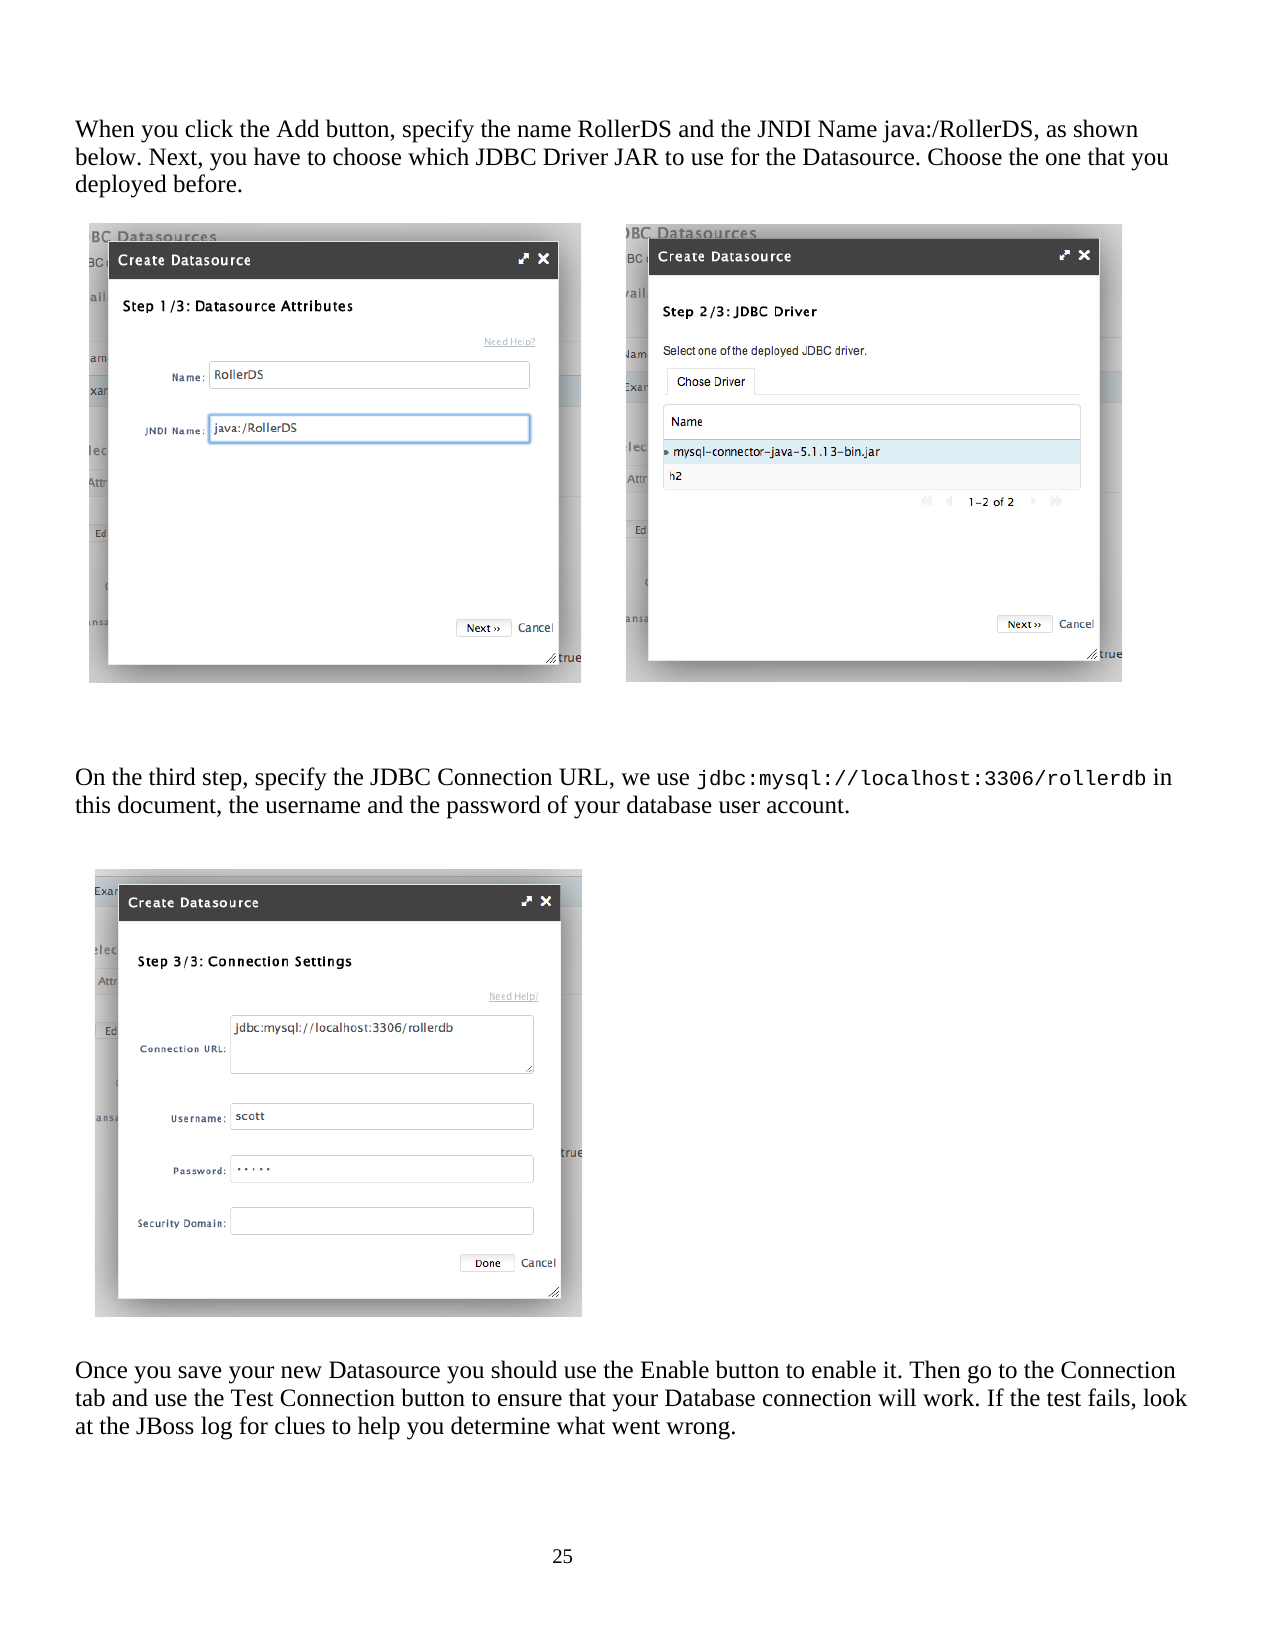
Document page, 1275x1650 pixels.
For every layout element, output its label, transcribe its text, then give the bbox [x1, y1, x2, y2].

text When you click the Add button, specify the name RollerDS and the JNDI Name java:/RollerDS, as shown below. Next, you have to choose which JDBC Driver JAR to use for the Datasource. Choose the one that you deployed before. [75, 115, 1200, 198]
picture [625, 224, 1123, 682]
text On the third step, specify the JDBC Connection URL, we use jdbc:mysql://localhost:3306/rollerdb in this document, the username and the password of your database user account. [75, 763, 1200, 819]
text Once you save your new Datasource you should use the Enable button to enable it. Then go to the Connection tab and use the Test Connection button to ensure that your Database connection will work. If the test fails, look at the JBoss log for clues to help you determine what went wrong. [75, 1356, 1200, 1439]
picture [94, 869, 583, 1317]
picture [89, 223, 582, 683]
